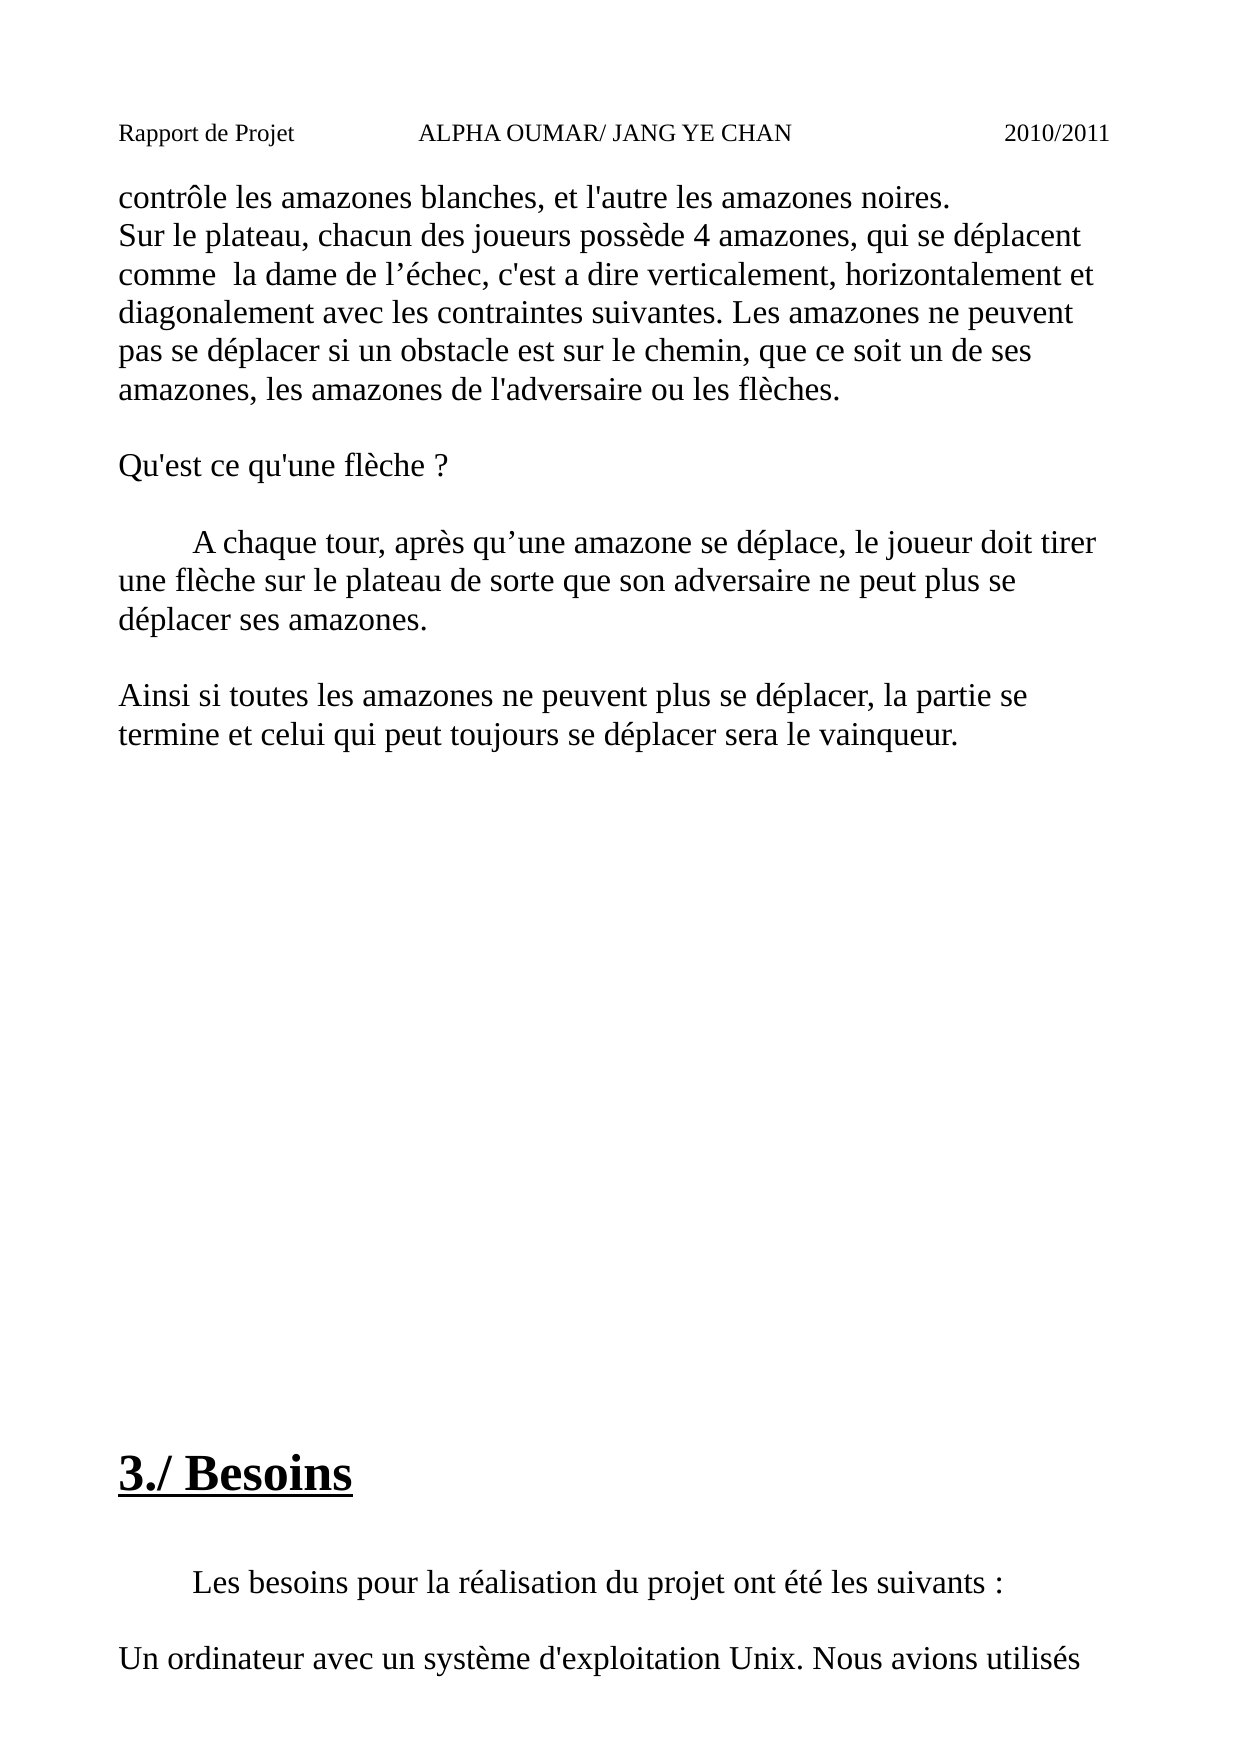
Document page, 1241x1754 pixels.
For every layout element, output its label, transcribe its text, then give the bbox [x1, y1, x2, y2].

text A chaque tour, après qu’une amazone se déplace, le joueur doit tirer une flèche sur le plateau de sorte que son adversaire ne peut plus se déplacer ses amazones. [118, 522, 1122, 637]
text Qu'est ce qu'une flèche ? [118, 445, 1122, 484]
text 3./ Besoins [118, 1442, 1122, 1502]
text Un ordinateur avec un système d'exploitation Unix. Nous avions utilisés [118, 1638, 1122, 1677]
text contrôle les amazones blanches, et l'autre les amazones noires. [118, 177, 1122, 215]
text Sur le plateau, chacun des joueurs possède 4 amazones, qui se déplacent comme la dame de l’échec, c'est a dire verticalement, horizontalement et diagonalement avec les contraintes suivantes. Les amazones ne peuvent pas se déplacer si un obstacle est sur le chemin, que ce soit un de ses amazones, les amazones de l'adversaire ou les flèches. [118, 215, 1122, 407]
text Ainsi si toutes les amazones ne peuvent plus se déplacer, la partie se termine et celui qui peut toujours se déplacer sera le vainqueur. [118, 675, 1122, 752]
text Les besoins pour la réalisation du projet ont été les suivants : [118, 1562, 1122, 1600]
